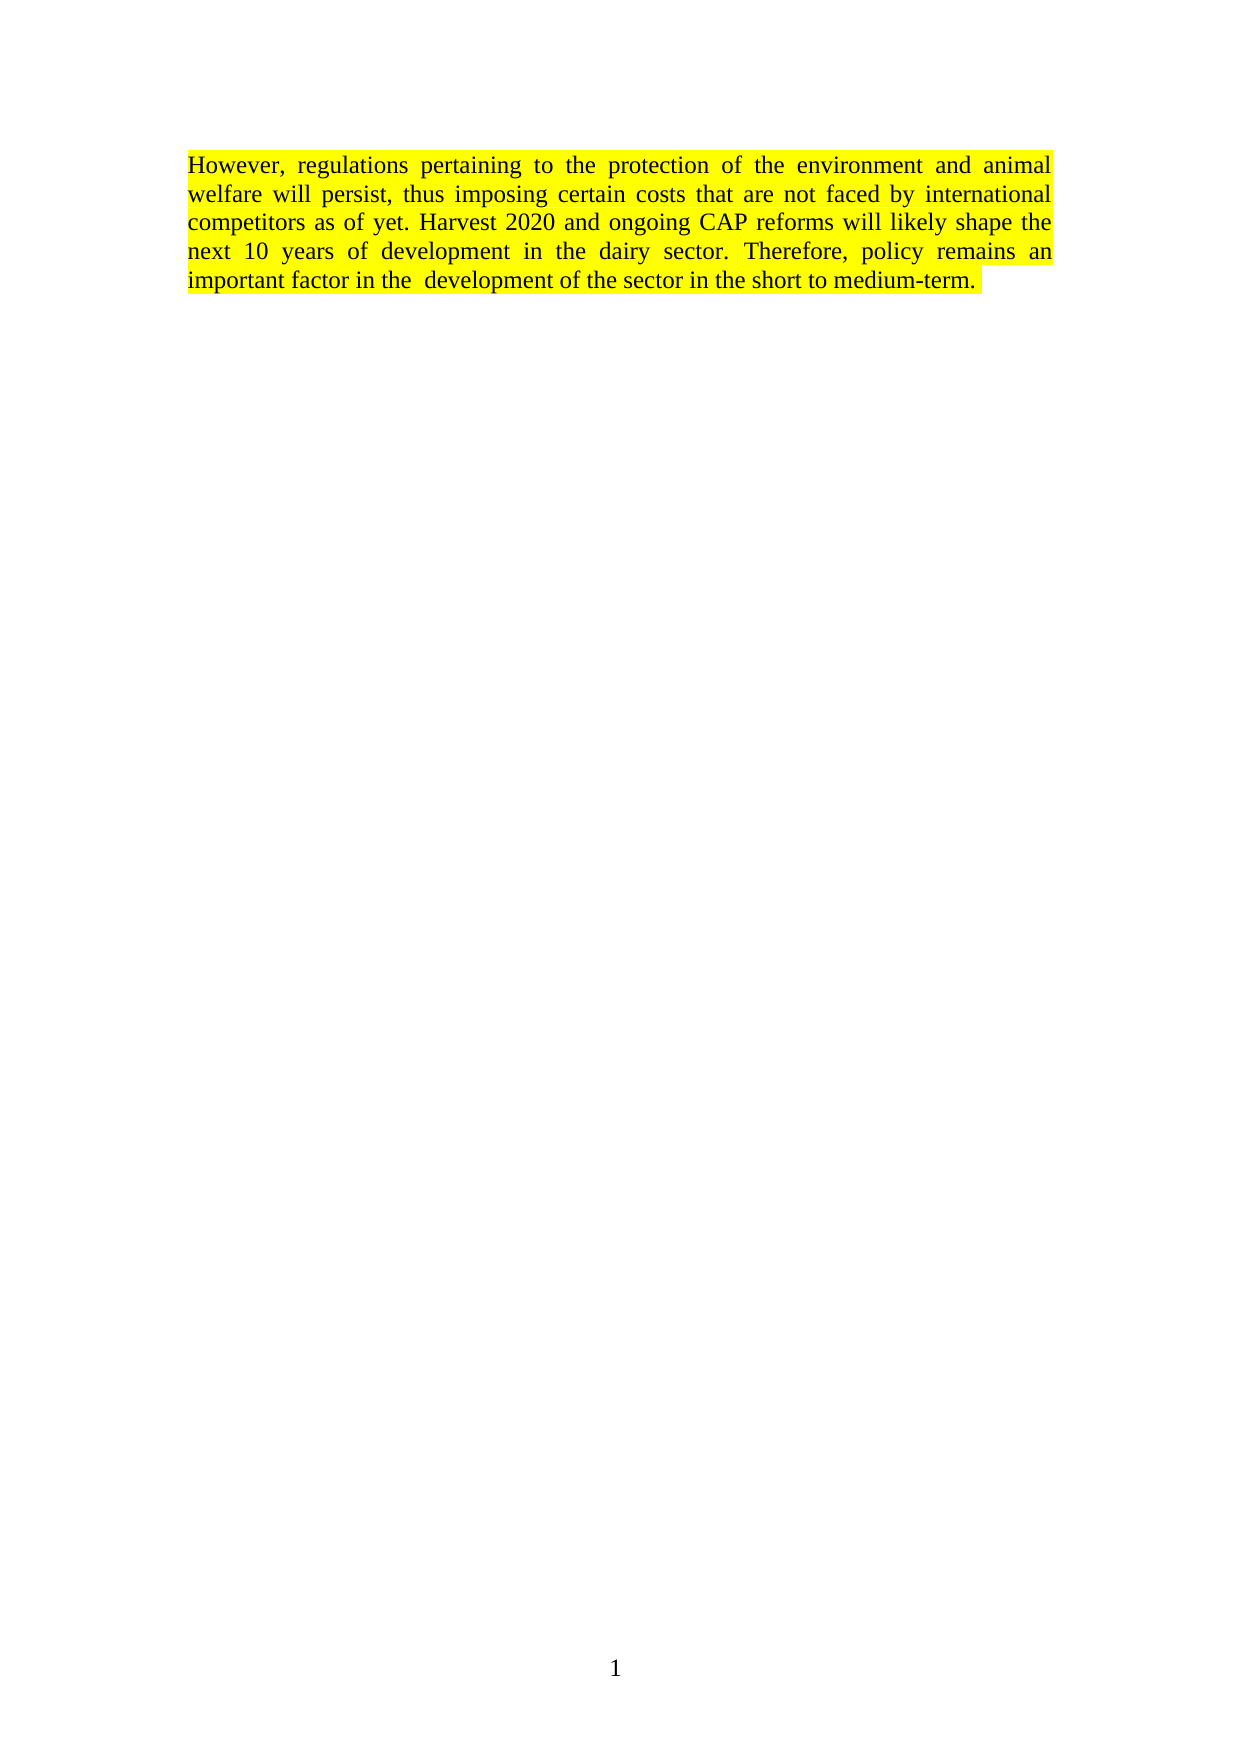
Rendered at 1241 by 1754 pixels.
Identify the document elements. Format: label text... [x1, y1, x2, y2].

text However, regulations pertaining to the protection of the environment and animal welfare will persist, thus imposing certain costs that are not faced by international competitors as of yet. Harvest 2020 and ongoing CAP reforms will likely shape the next 10 years of development in the dairy sector. Therefore, policy remains an important factor in the development of the sector in the short to medium-term. [187, 150, 1053, 294]
